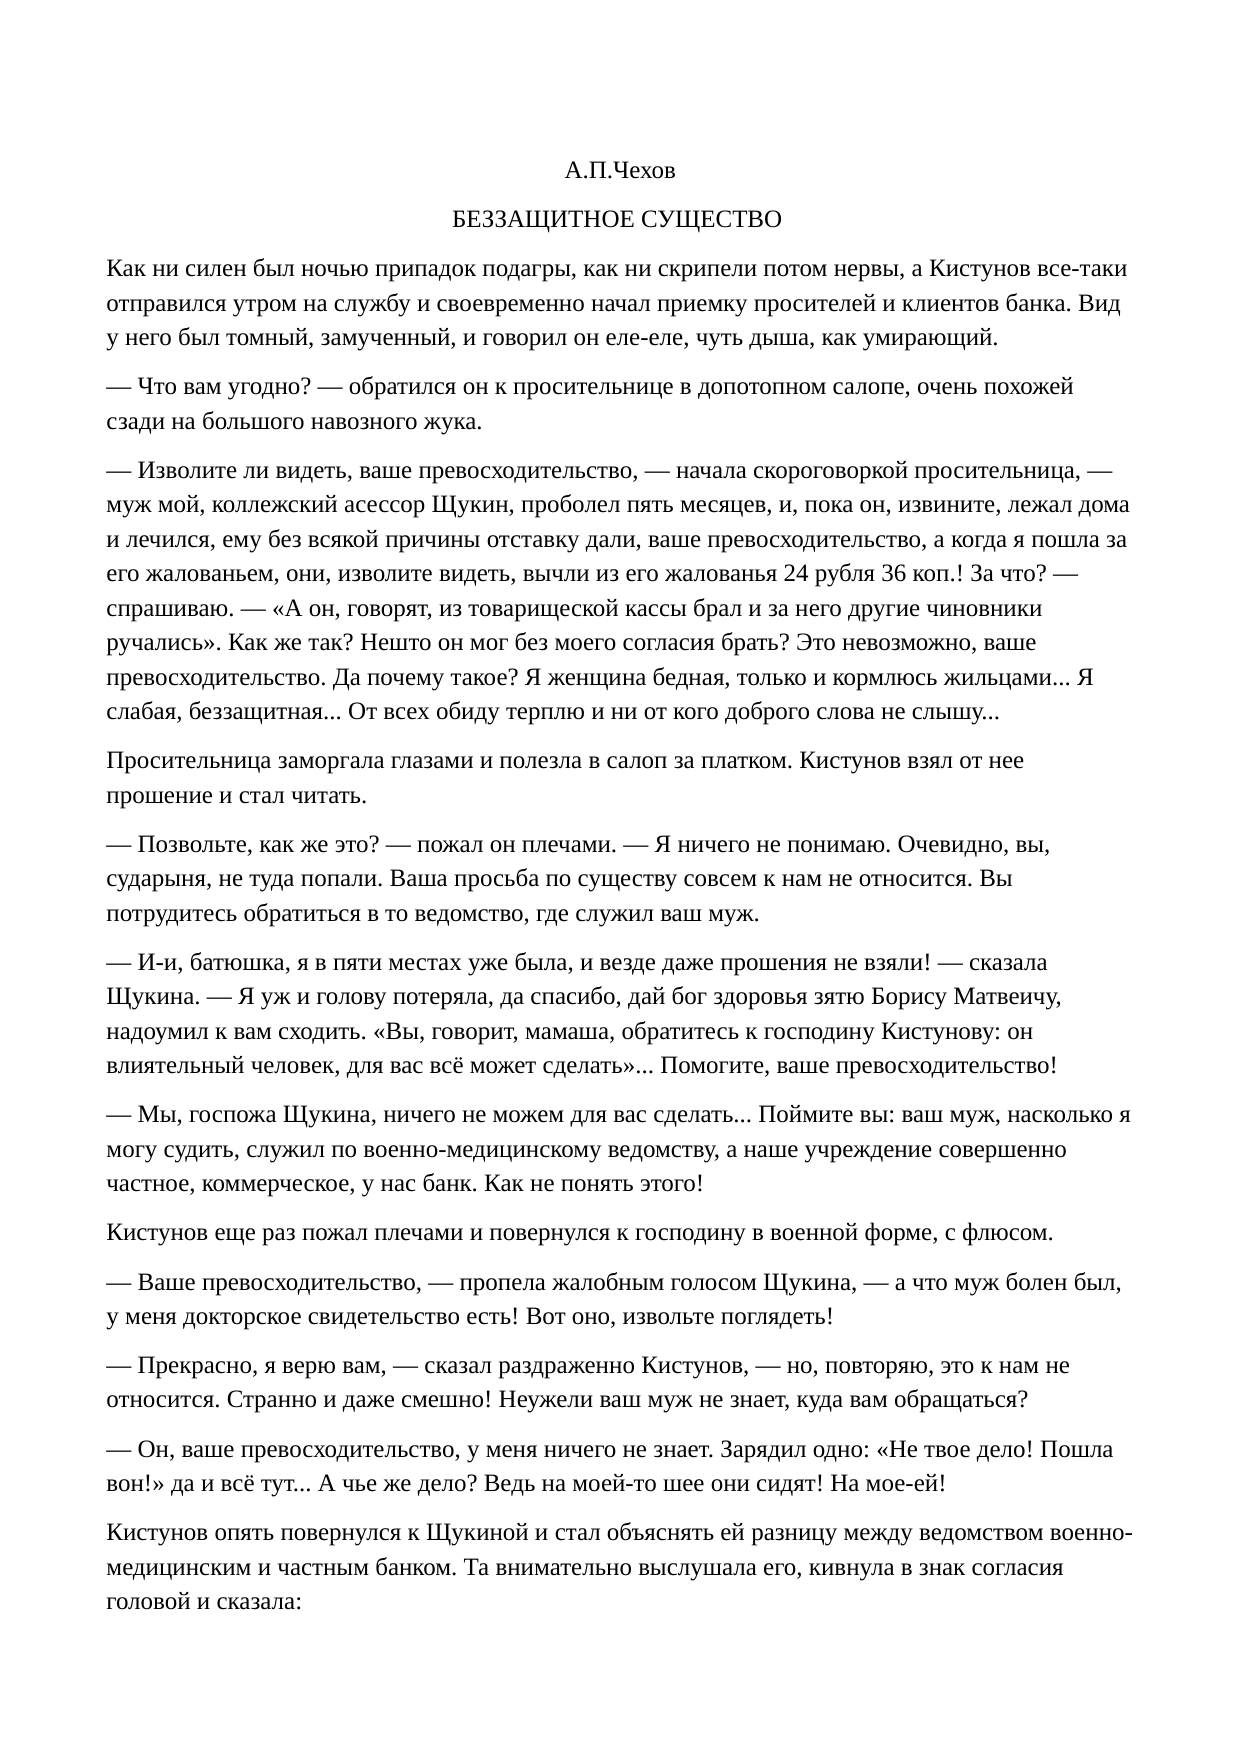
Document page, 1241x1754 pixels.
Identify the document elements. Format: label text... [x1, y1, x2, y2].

text — Изволите ли видеть, ваше превосходительство, — начала скороговоркой просительница, — муж мой, коллежский асессор Щукин, проболел пять месяцев, и, пока он, извините, лежал дома и лечился, ему без всякой причины отставку дали, ваше превосходительство, а когда я пошла за его жалованьем, они, изволите видеть, вычли из его жалованья 24 рубля 36 коп.! За что? — спрашиваю. — «А он, говорят, из товарищеской кассы брал и за него другие чиновники ручались». Как же так? Нешто он мог без моего согласия брать? Это невозможно, ваше превосходительство. Да почему такое? Я женщина бедная, только и кормлюсь жильцами... Я слабая, беззащитная... От всех обиду терплю и ни от кого доброго слова не слышу... [106, 455, 1134, 725]
text Как ни силен был ночью припадок подагры, как ни скрипели потом нервы, а Кистунов все-таки отправился утром на службу и своевременно начал приемку просителей и клиентов банка. Вид у него был томный, замученный, и говорил он еле-еле, чуть дыша, как умирающий. [106, 253, 1134, 351]
text Кистунов опять повернулся к Щукиной и стал объяснять ей разницу между ведомством военно-медицинским и частным банком. Та внимательно выслушала его, кивнула в знак согласия головой и сказала: [106, 1517, 1134, 1615]
text Кистунов еще раз пожал плечами и повернулся к господину в военной форме, с флюсом. [106, 1217, 1134, 1246]
text Просительница заморгала глазами и полезла в салоп за платком. Кистунов взял от нее прошение и стал читать. [106, 745, 1134, 809]
text — Позвольте, как же это? — пожал он плечами. — Я ничего не понимаю. Очевидно, вы, сударыня, не туда попали. Ваша просьба по существу совсем к нам не относится. Вы потрудитесь обратиться в то ведомство, где служил ваш муж. [106, 829, 1134, 927]
text — И-и, батюшка, я в пяти местах уже была, и везде даже прошения не взяли! — сказала Щукина. — Я уж и голову потеряла, да спасибо, дай бог здоровья зятю Борису Матвеичу, надоумил к вам сходить. «Вы, говорит, мамаша, обратитесь к господину Кистунову: он влиятельный человек, для вас всё может сделать»... Помогите, ваше превосходительство! [106, 947, 1134, 1079]
text — Ваше превосходительство, — пропела жалобным голосом Щукина, — а что муж болен был, у меня докторское свидетельство есть! Вот оно, извольте поглядеть! [106, 1267, 1134, 1330]
text — Он, ваше превосходительство, у меня ничего не знает. Зарядил одно: «Не твое дело! Пошла вон!» да и всё тут... А чье же дело? Ведь на моей-то шее они сидят! На мое-ей! [106, 1434, 1134, 1497]
text — Что вам угодно? — обратился он к просительнице в допотопном салопе, очень похожей сзади на большого навозного жука. [106, 371, 1134, 435]
text А.П.Чехов [106, 155, 1134, 184]
text — Мы, госпожа Щукина, ничего не можем для вас сделать... Поймите вы: ваш муж, насколько я могу судить, служил по военно-медицинскому ведомству, а наше учреждение совершенно частное, коммерческое, у нас банк. Как не понять этого! [106, 1099, 1134, 1197]
text — Прекрасно, я верю вам, — сказал раздраженно Кистунов, — но, повторяю, это к нам не относится. Странно и даже смешно! Неужели ваш муж не знает, куда вам обращаться? [106, 1350, 1134, 1413]
text БЕЗЗАЩИТНОЕ СУЩЕСТВО [106, 204, 1134, 233]
